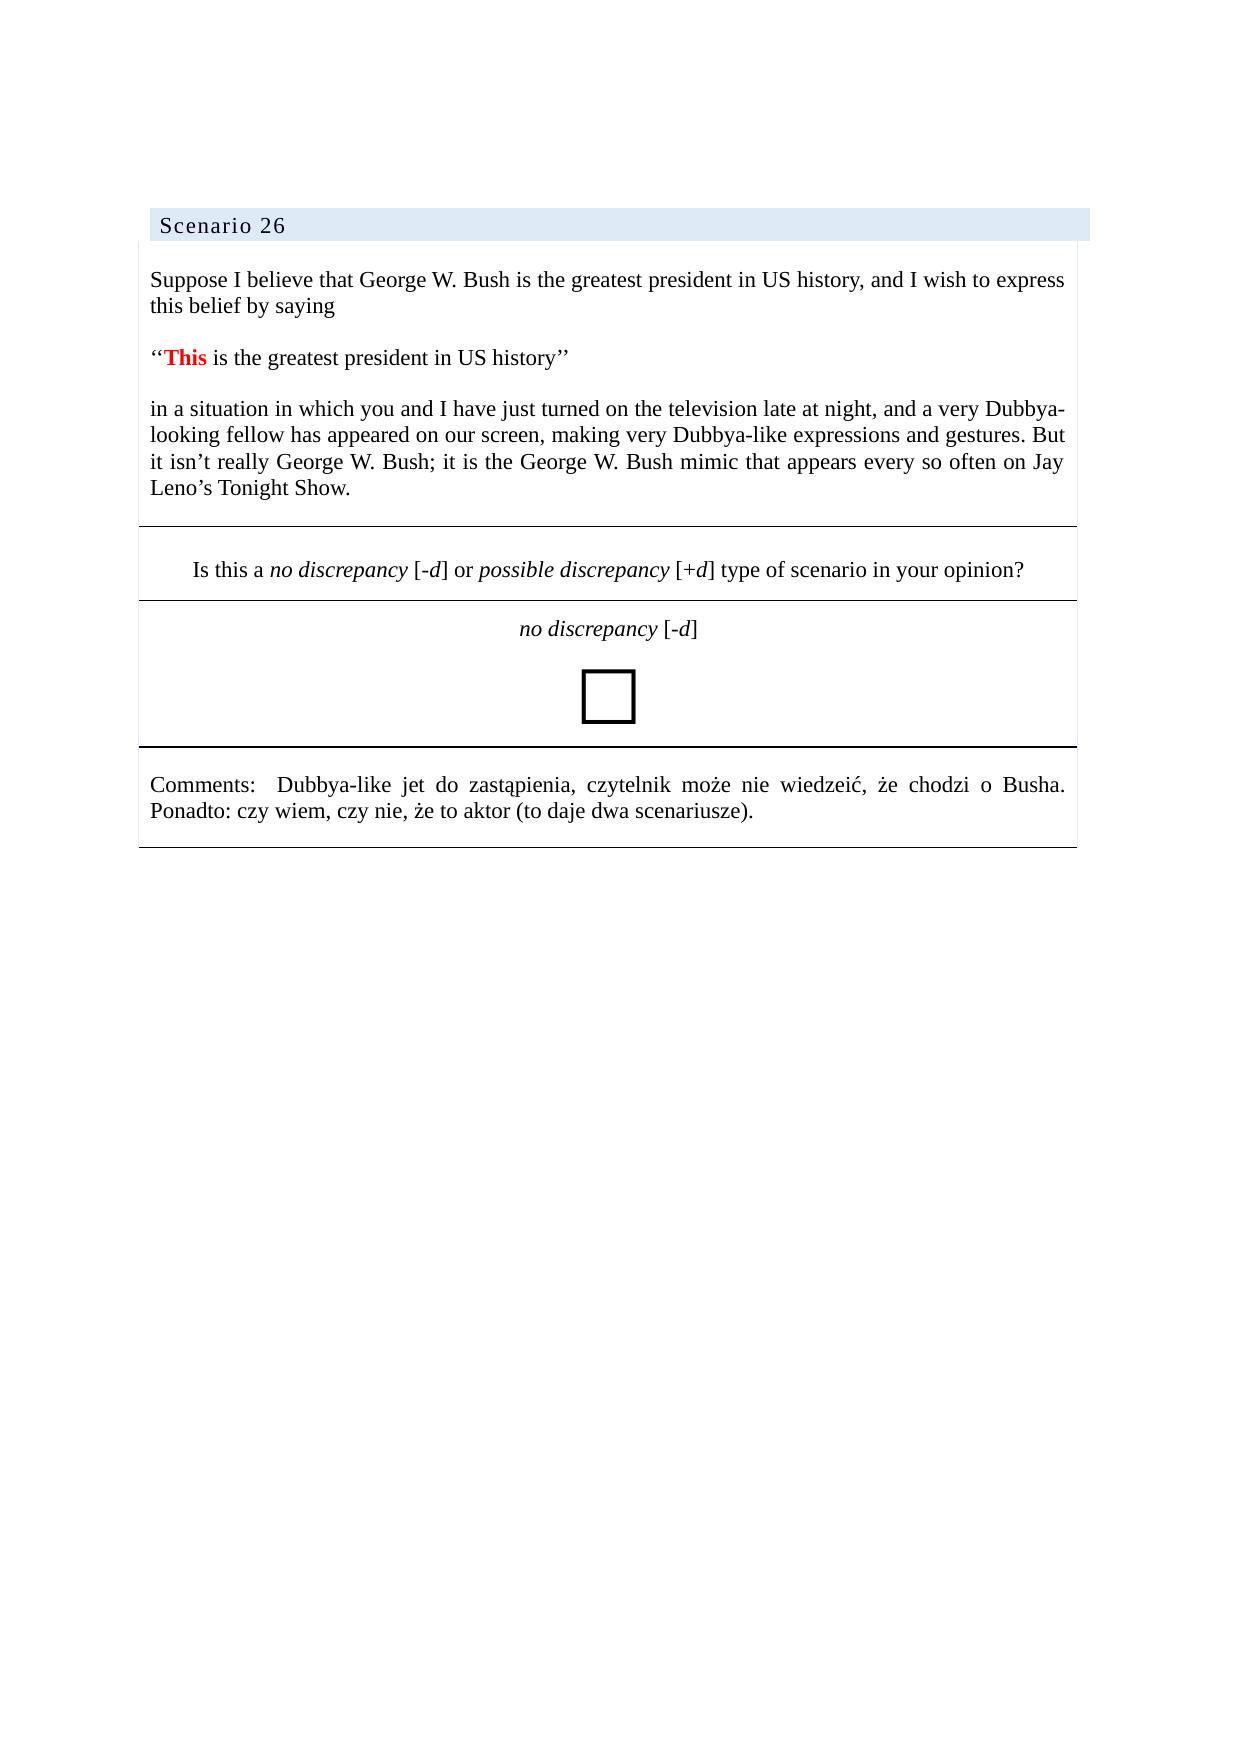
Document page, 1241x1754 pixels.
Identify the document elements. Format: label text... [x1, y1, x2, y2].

table_cell Is this a no discrepancy [-d] or possible discrepancy [+d] type of scenario in your opinion? [139, 527, 1077, 599]
table_cell Comments: Dubbya-like jet do zastąpienia, czytelnik może nie wiedzeić, że chodzi o Busha. Ponadto: czy wiem, czy nie, że to aktor (to daje dwa scenariusze). [139, 748, 1077, 847]
table_cell no discrepancy [-d] [139, 601, 1077, 644]
table_header Suppose I believe that George W. Bush is the greatest president in US history, and I wish to express this belief by saying ‘‘This is the greatest president in US history’’ in a situation in which you and I have just turned on the television late at night, and a very Dubbya-looking fellow has appeared on our screen, making very Dubbya-like expressions and gestures. But it isn’t really George W. Bush; it is the George W. Bush mimic that appears every so often on Jay Leno’s Tonight Show. [139, 241, 1077, 526]
table_cell ☐ [139, 644, 1077, 746]
subtitle Scenario 26 [151, 210, 1089, 240]
